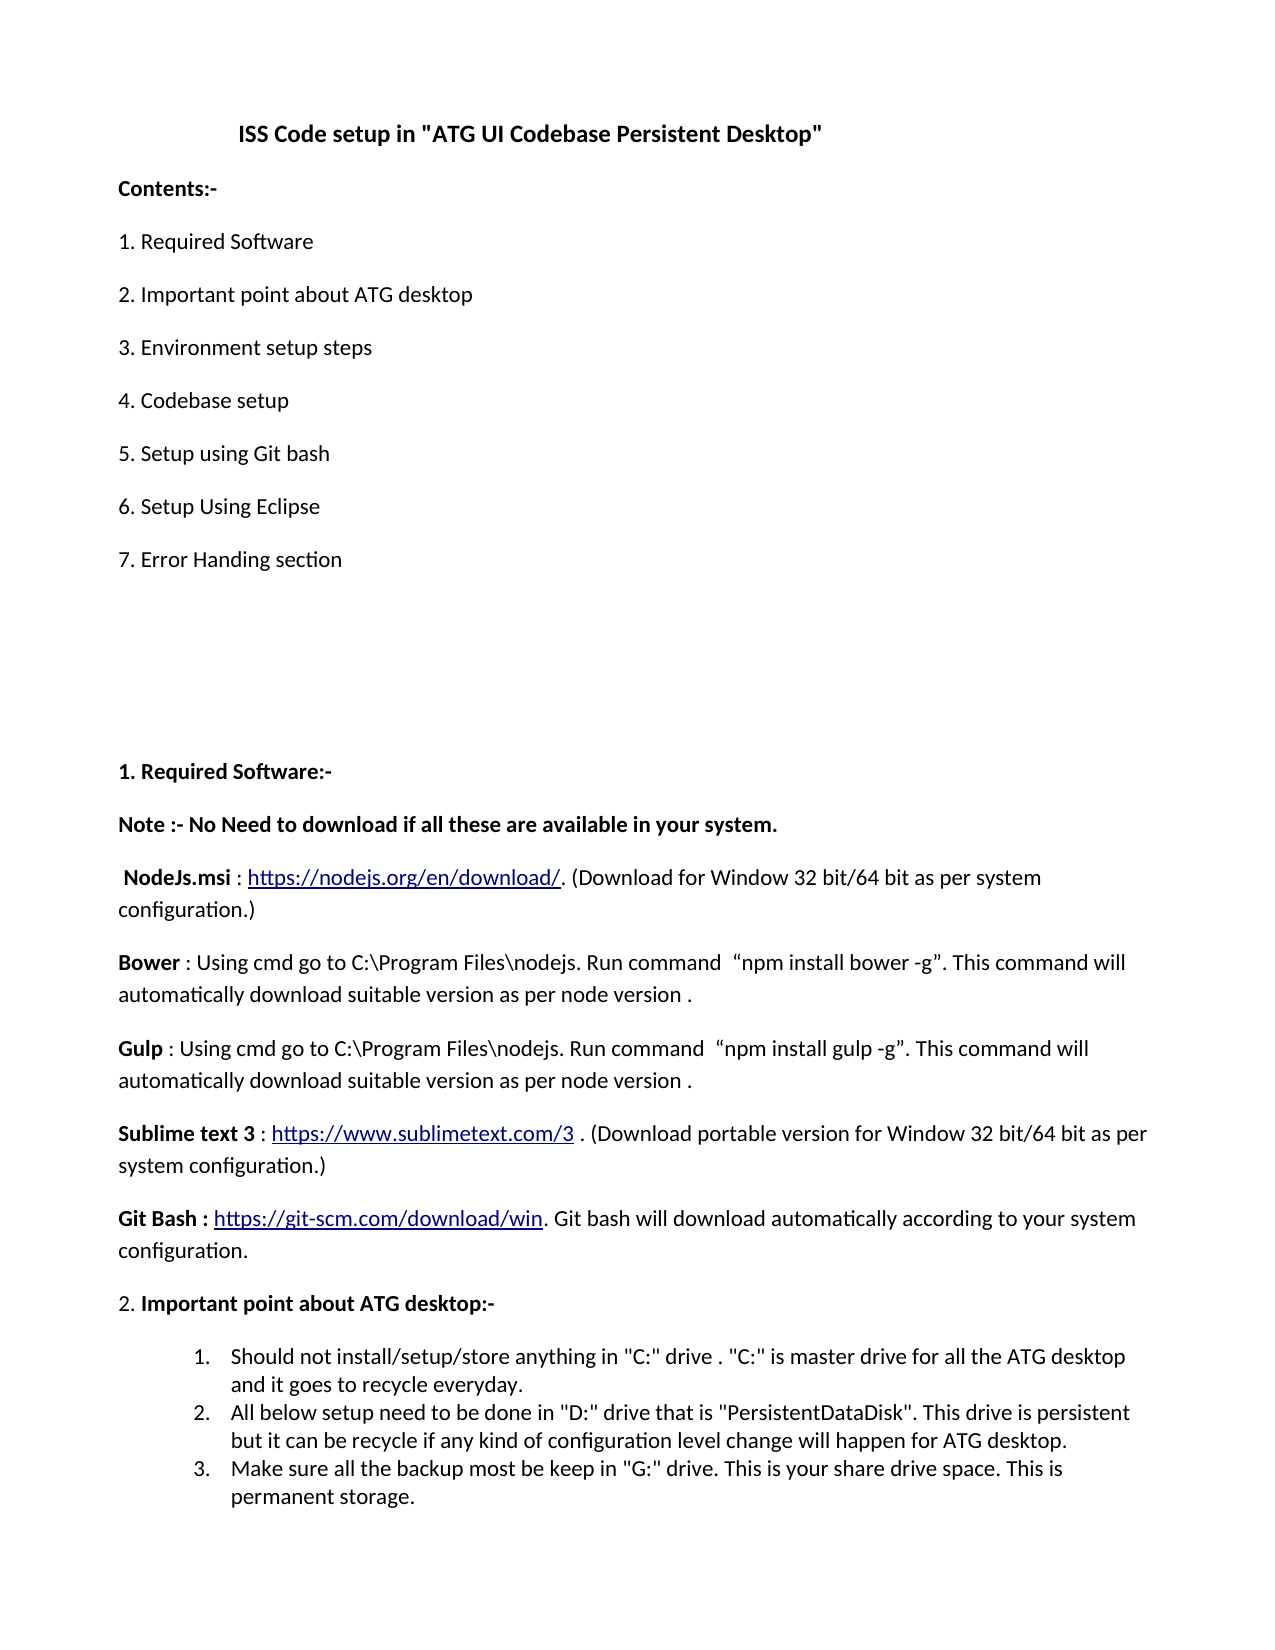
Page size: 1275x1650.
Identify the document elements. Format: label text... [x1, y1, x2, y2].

text 1. Required Software:- [118, 757, 1157, 785]
list Make sure all the backup most be keep in "G:" drive. This is your share drive space. This is permanent storage. [193, 1454, 1157, 1510]
text 3. Environment setup steps [118, 333, 1157, 361]
text NodeJs.msi : https://nodejs.org/en/download/. (Download for Window 32 bit/64 bit as per system configuration.) [118, 863, 1157, 923]
list All below setup need to be done in "D:" drive that is "PersistentDataDisk". This drive is persistent but it can be recycle if any kind of configuration level change will happen for ATG desktop. [193, 1398, 1157, 1454]
text 2. Important point about ATG desktop [118, 280, 1157, 308]
text ISS Code setup in "ATG UI Codebase Persistent Desktop" [118, 118, 1157, 149]
list Should not install/setup/store anything in "C:" drive . "C:" is master drive for all the ATG desktop and it goes to recycle everyday. [193, 1342, 1157, 1398]
text 7. Error Handing section [118, 545, 1157, 573]
text 4. Codebase setup [118, 386, 1157, 414]
text 6. Setup Using Eclipse [118, 492, 1157, 520]
text 1. Required Software [118, 227, 1157, 255]
text 5. Setup using Git bash [118, 439, 1157, 467]
text Contents:- [118, 174, 1157, 202]
text Gulp : Using cmd go to C:\Program Files\nodejs. Run command “npm install gulp -g”. This command will automatically download suitable version as per node version . [118, 1034, 1157, 1094]
text Git Bash : https://git-scm.com/download/win. Git bash will download automatically according to your system configuration. [118, 1204, 1157, 1264]
text Bower : Using cmd go to C:\Program Files\nodejs. Run command “npm install bower -g”. This command will automatically download suitable version as per node version . [118, 948, 1157, 1009]
text Sublime text 3 : https://www.sublimetext.com/3 . (Download portable version for Window 32 bit/64 bit as per system configuration.) [118, 1119, 1157, 1179]
text Note :- No Need to download if all these are available in your system. [118, 810, 1157, 838]
text 2. Important point about ATG desktop:- [118, 1289, 1157, 1317]
